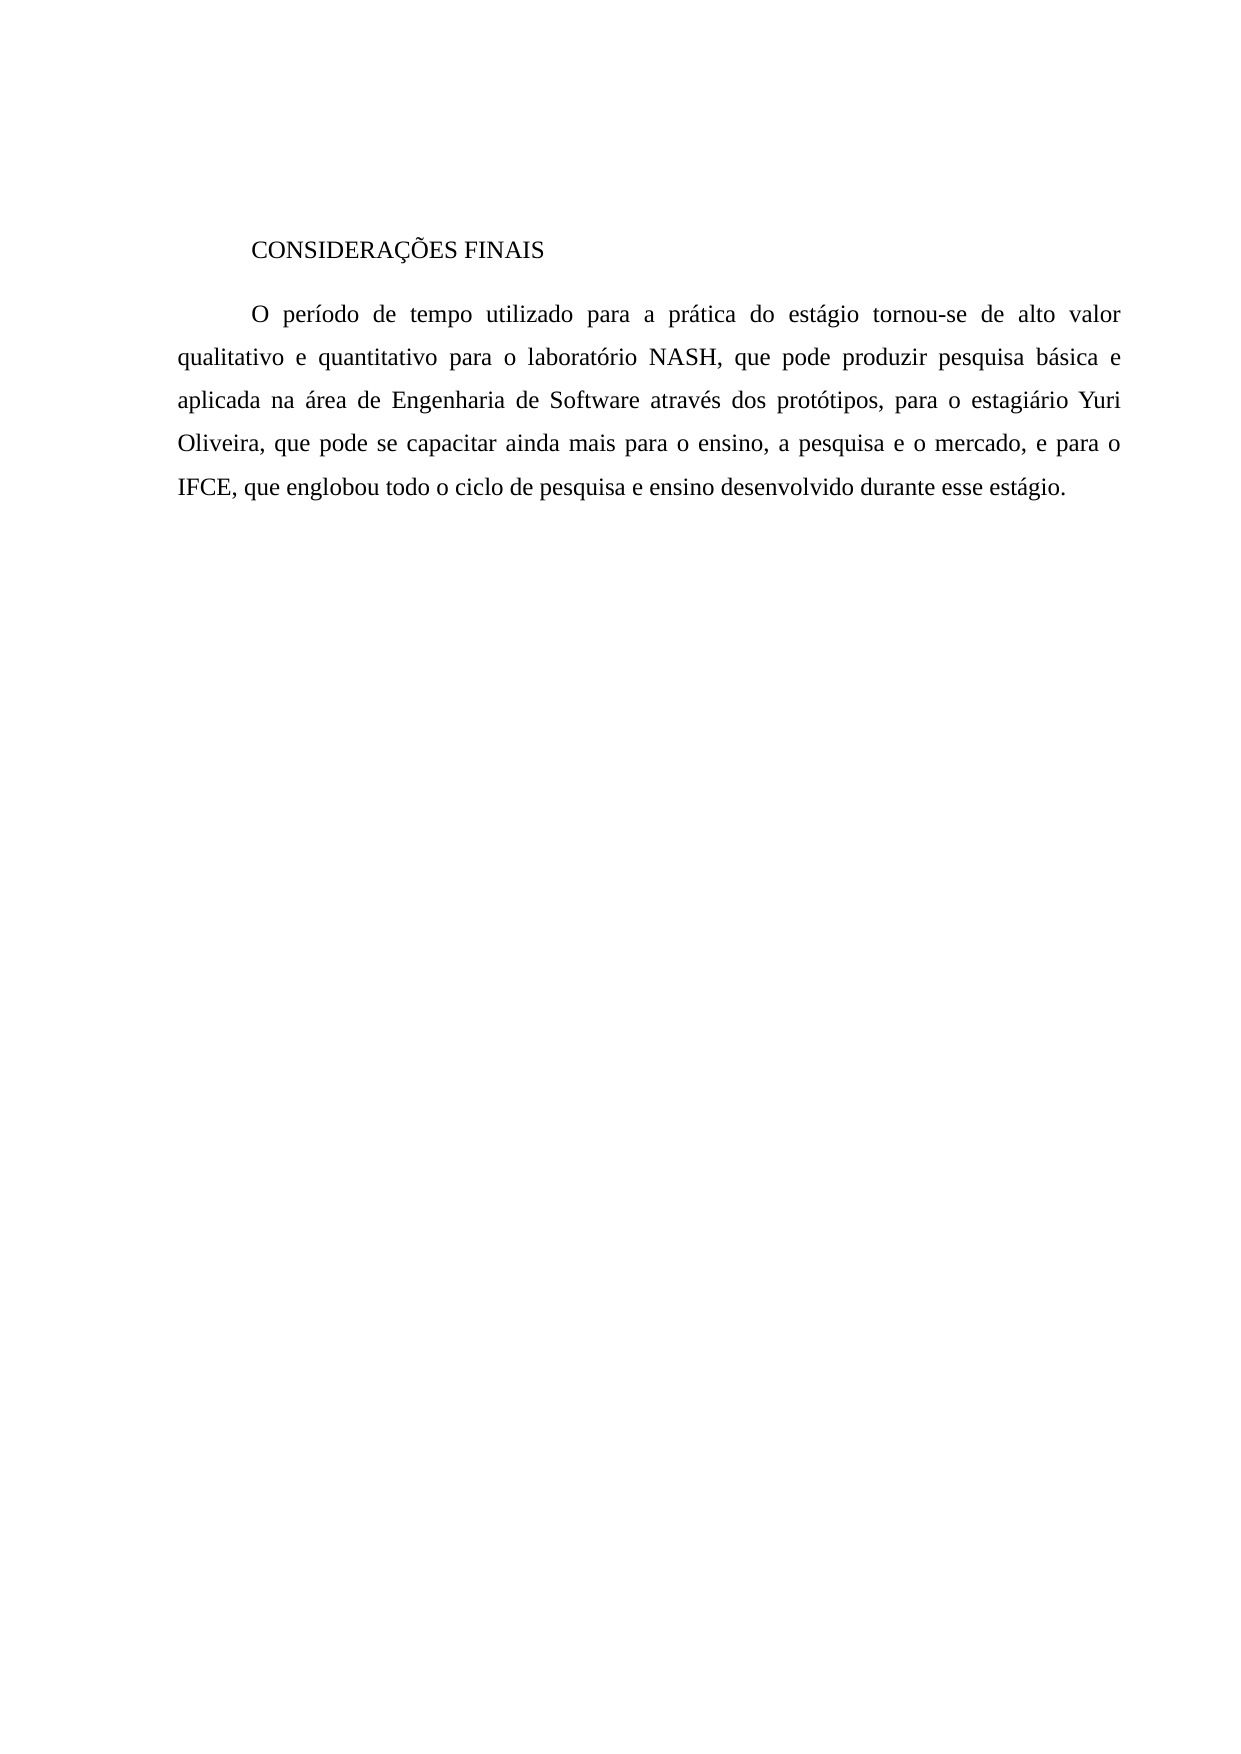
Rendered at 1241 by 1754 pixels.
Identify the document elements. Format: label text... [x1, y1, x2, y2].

text CONSIDERAÇÕES FINAIS [177, 235, 1122, 264]
text O período de tempo utilizado para a prática do estágio tornou-se de alto valor qualitativo e quantitativo para o laboratório NASH, que pode produzir pesquisa básica e aplicada na área de Engenharia de Software através dos protótipos, para o estagiário Yuri Oliveira, que pode se capacitar ainda mais para o ensino, a pesquisa e o mercado, e para o IFCE, que englobou todo o ciclo de pesquisa e ensino desenvolvido durante esse estágio. [177, 299, 1122, 500]
